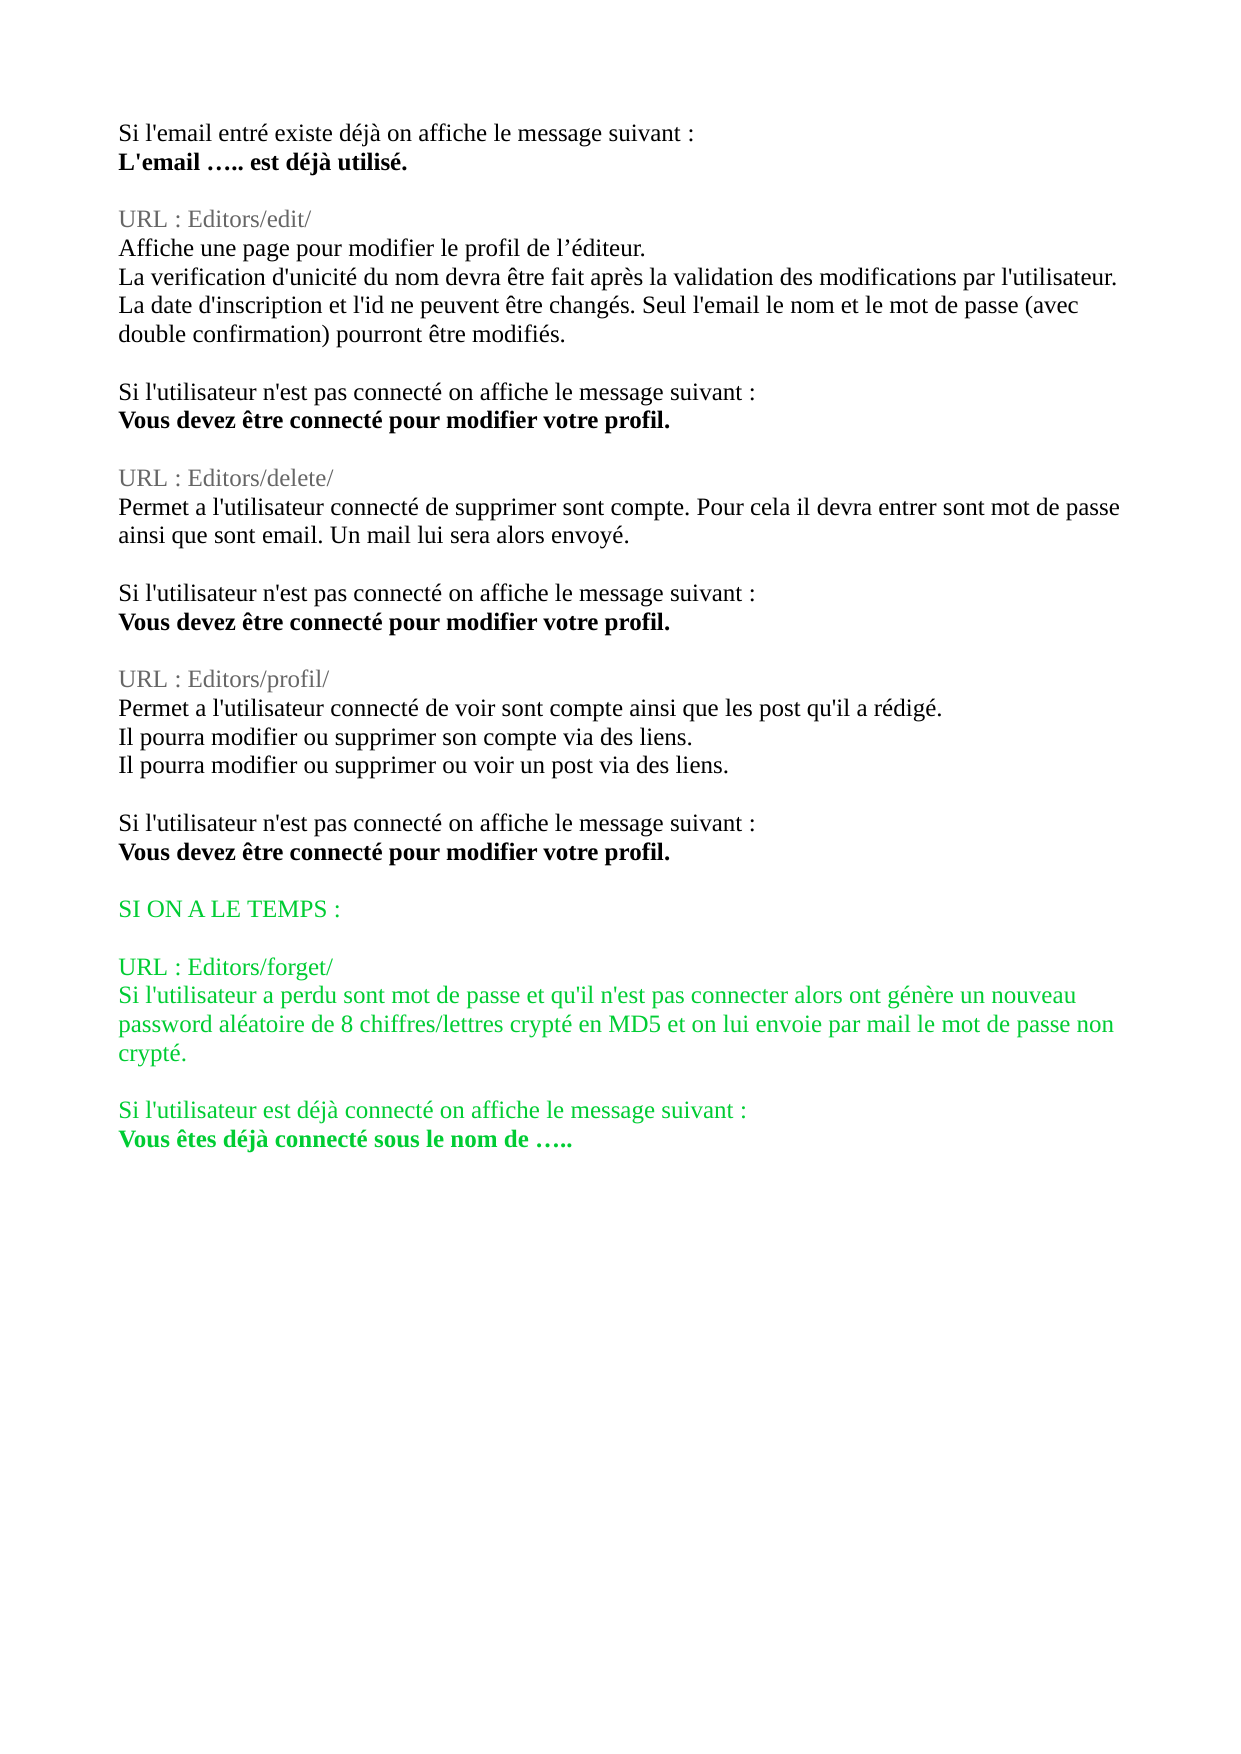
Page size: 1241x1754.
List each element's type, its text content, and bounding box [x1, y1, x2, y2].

text Permet a l'utilisateur connecté de supprimer sont compte. Pour cela il devra entrer sont mot de passe ainsi que sont email. Un mail lui sera alors envoyé. [118, 492, 1122, 549]
text SI ON A LE TEMPS : [118, 894, 1122, 923]
text Si l'utilisateur n'est pas connecté on affiche le message suivant : [118, 808, 1122, 837]
text Si l'utilisateur n'est pas connecté on affiche le message suivant : [118, 578, 1122, 607]
text La verification d'unicité du nom devra être fait après la validation des modifications par l'utilisateur. [118, 262, 1122, 291]
text URL : Editors/profil/ [118, 664, 1122, 693]
text Vous devez être connecté pour modifier votre profil. [118, 406, 1122, 434]
text Vous devez être connecté pour modifier votre profil. [118, 607, 1122, 636]
text Permet a l'utilisateur connecté de voir sont compte ainsi que les post qu'il a rédigé. [118, 693, 1122, 722]
text Si l'utilisateur a perdu sont mot de passe et qu'il n'est pas connecter alors ont génère un nouveau password aléatoire de 8 chiffres/lettres crypté en MD5 et on lui envoie par mail le mot de passe non crypté. [118, 981, 1122, 1067]
text URL : Editors/forget/ [118, 952, 1122, 981]
text Il pourra modifier ou supprimer ou voir un post via des liens. [118, 751, 1122, 779]
text Affiche une page pour modifier le profil de l’éditeur. [118, 233, 1122, 262]
text L'email ….. est déjà utilisé. [118, 147, 1122, 176]
text Si l'utilisateur n'est pas connecté on affiche le message suivant : [118, 377, 1122, 406]
text La date d'inscription et l'id ne peuvent être changés. Seul l'email le nom et le mot de passe (avec double confirmation) pourront être modifiés. [118, 291, 1122, 348]
text Si l'email entré existe déjà on affiche le message suivant : [118, 118, 1122, 147]
text Vous devez être connecté pour modifier votre profil. [118, 837, 1122, 866]
text URL : Editors/delete/ [118, 463, 1122, 492]
text URL : Editors/edit/ [118, 204, 1122, 233]
text Vous êtes déjà connecté sous le nom de ….. [118, 1124, 1122, 1153]
text Si l'utilisateur est déjà connecté on affiche le message suivant : [118, 1096, 1122, 1124]
text Il pourra modifier ou supprimer son compte via des liens. [118, 722, 1122, 751]
